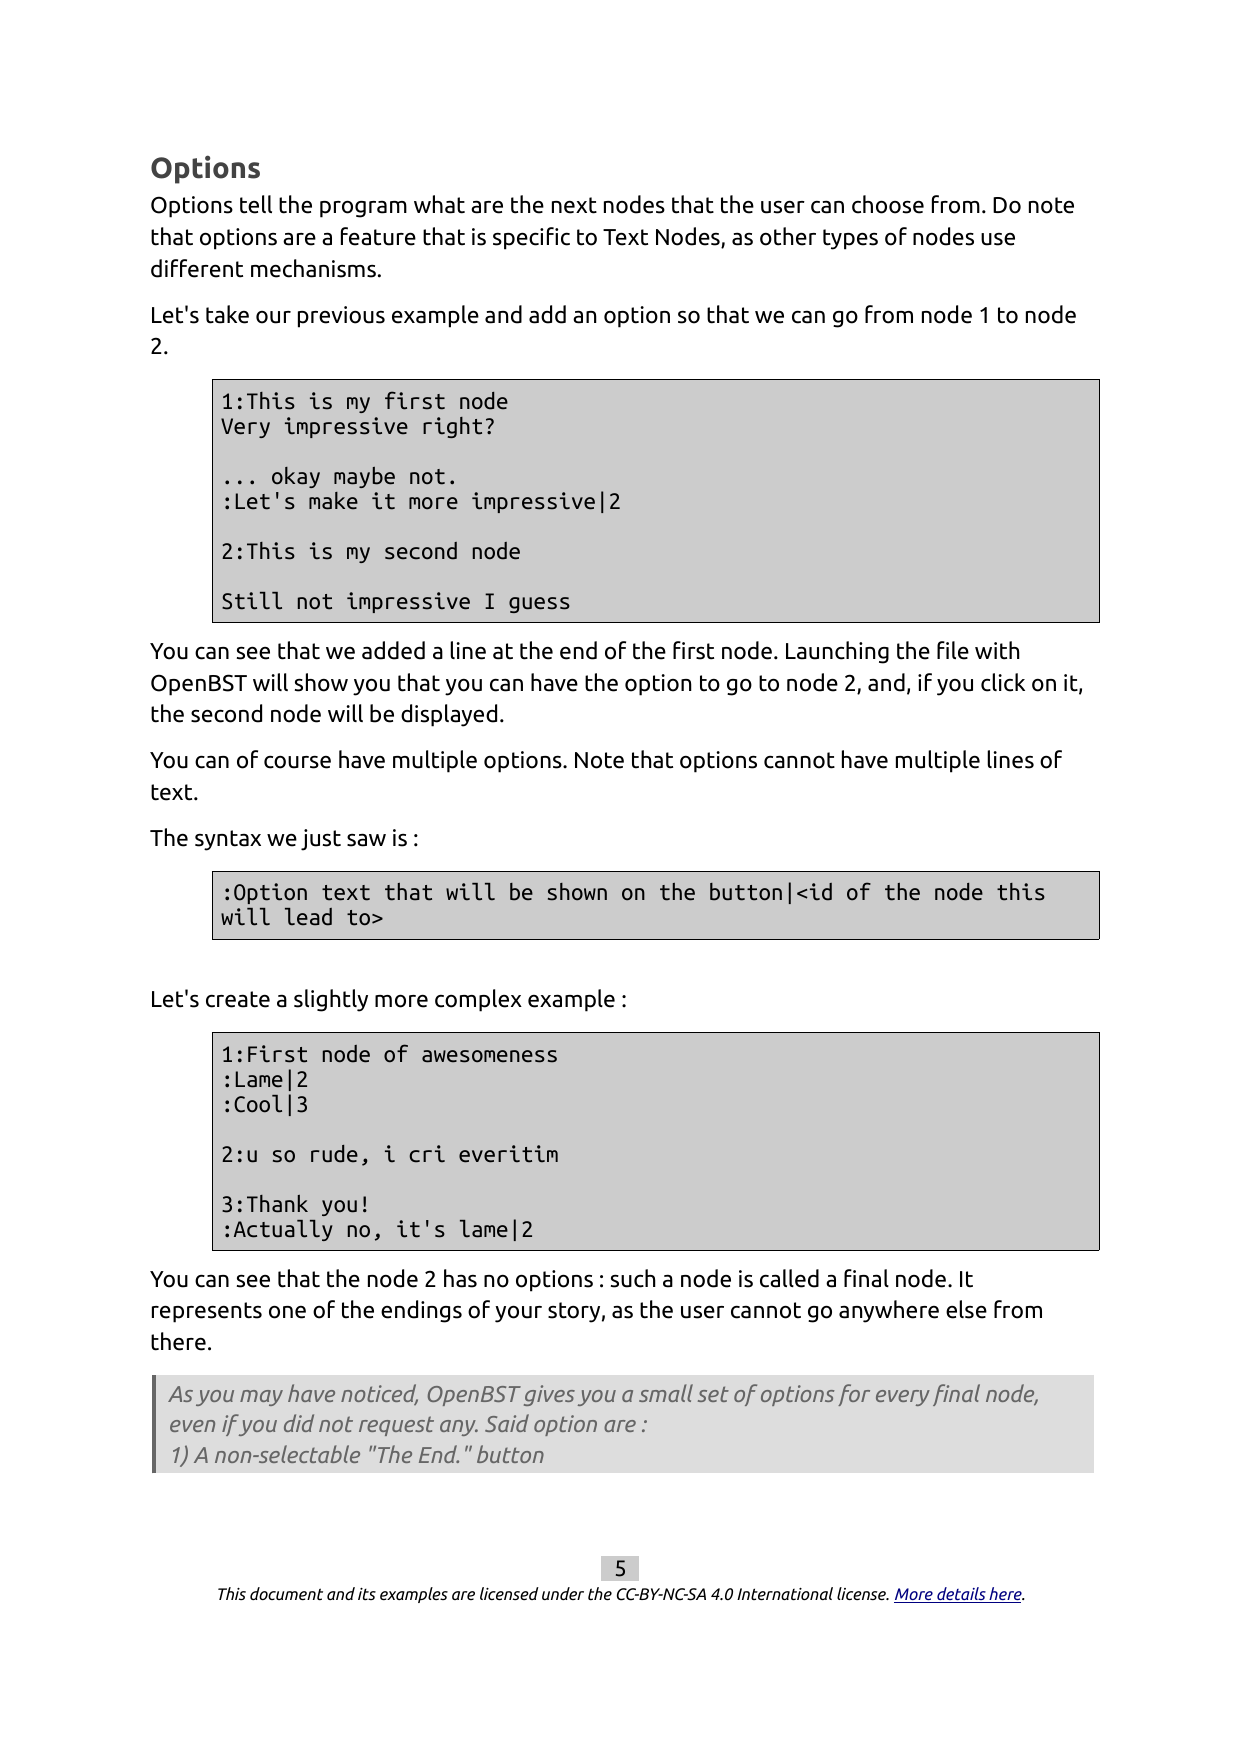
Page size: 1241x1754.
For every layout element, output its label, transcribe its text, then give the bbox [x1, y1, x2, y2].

text You can see that the node 2 has no options : such a node is called a final node. It represents one of the endings of your story, as the user cannot go anywhere else from there. [150, 1265, 1090, 1355]
text ... okay maybe not. [213, 454, 1099, 479]
text :Option text that will be shown on the button|<id of the node this will lead to> [213, 872, 1099, 939]
text Options tell the program what are the next nodes that the user can choose from. Do note that options are a feature that is specific to Text Nodes, as other types of nodes use different mechanisms. [150, 192, 1090, 281]
text :Actually no, it's lame|2 [213, 1207, 1099, 1250]
text You can of course have multiple options. Note that options cannot have multiple lines of text. [150, 747, 1090, 804]
text :Let's make it more impressive|2 [213, 479, 1099, 504]
text :Lame|2 [213, 1057, 1099, 1082]
text The syntax we just saw is : [150, 824, 1090, 851]
text 1:First node of awesomeness [213, 1033, 1099, 1057]
text Let's create a slightly more complex example : [150, 954, 1090, 1012]
text 2:This is my second node [213, 529, 1099, 554]
text Let's take our previous example and add an option so that we can go from node 1 to node 2. [150, 301, 1090, 359]
text 1:This is my first node [213, 380, 1099, 404]
text Still not impressive I guess [213, 579, 1099, 622]
subtitle Options [150, 150, 1090, 183]
text As you may have noticed, OpenBST gives you a small set of options for every final node, even if you did not request any. Said option are : 1) A non-selectable "The End." button [156, 1375, 1090, 1473]
text 2:u so rude, i cri everitim [213, 1132, 1099, 1157]
text :Cool|3 [213, 1082, 1099, 1107]
text 3:Thank you! [213, 1182, 1099, 1207]
text Very impressive right? [213, 404, 1099, 429]
text You can see that we added a line at the end of the first node. Launching the file with OpenBST will show you that you can have the option to go to node 2, and, if you click on it, the second node will be displayed. [150, 637, 1090, 727]
